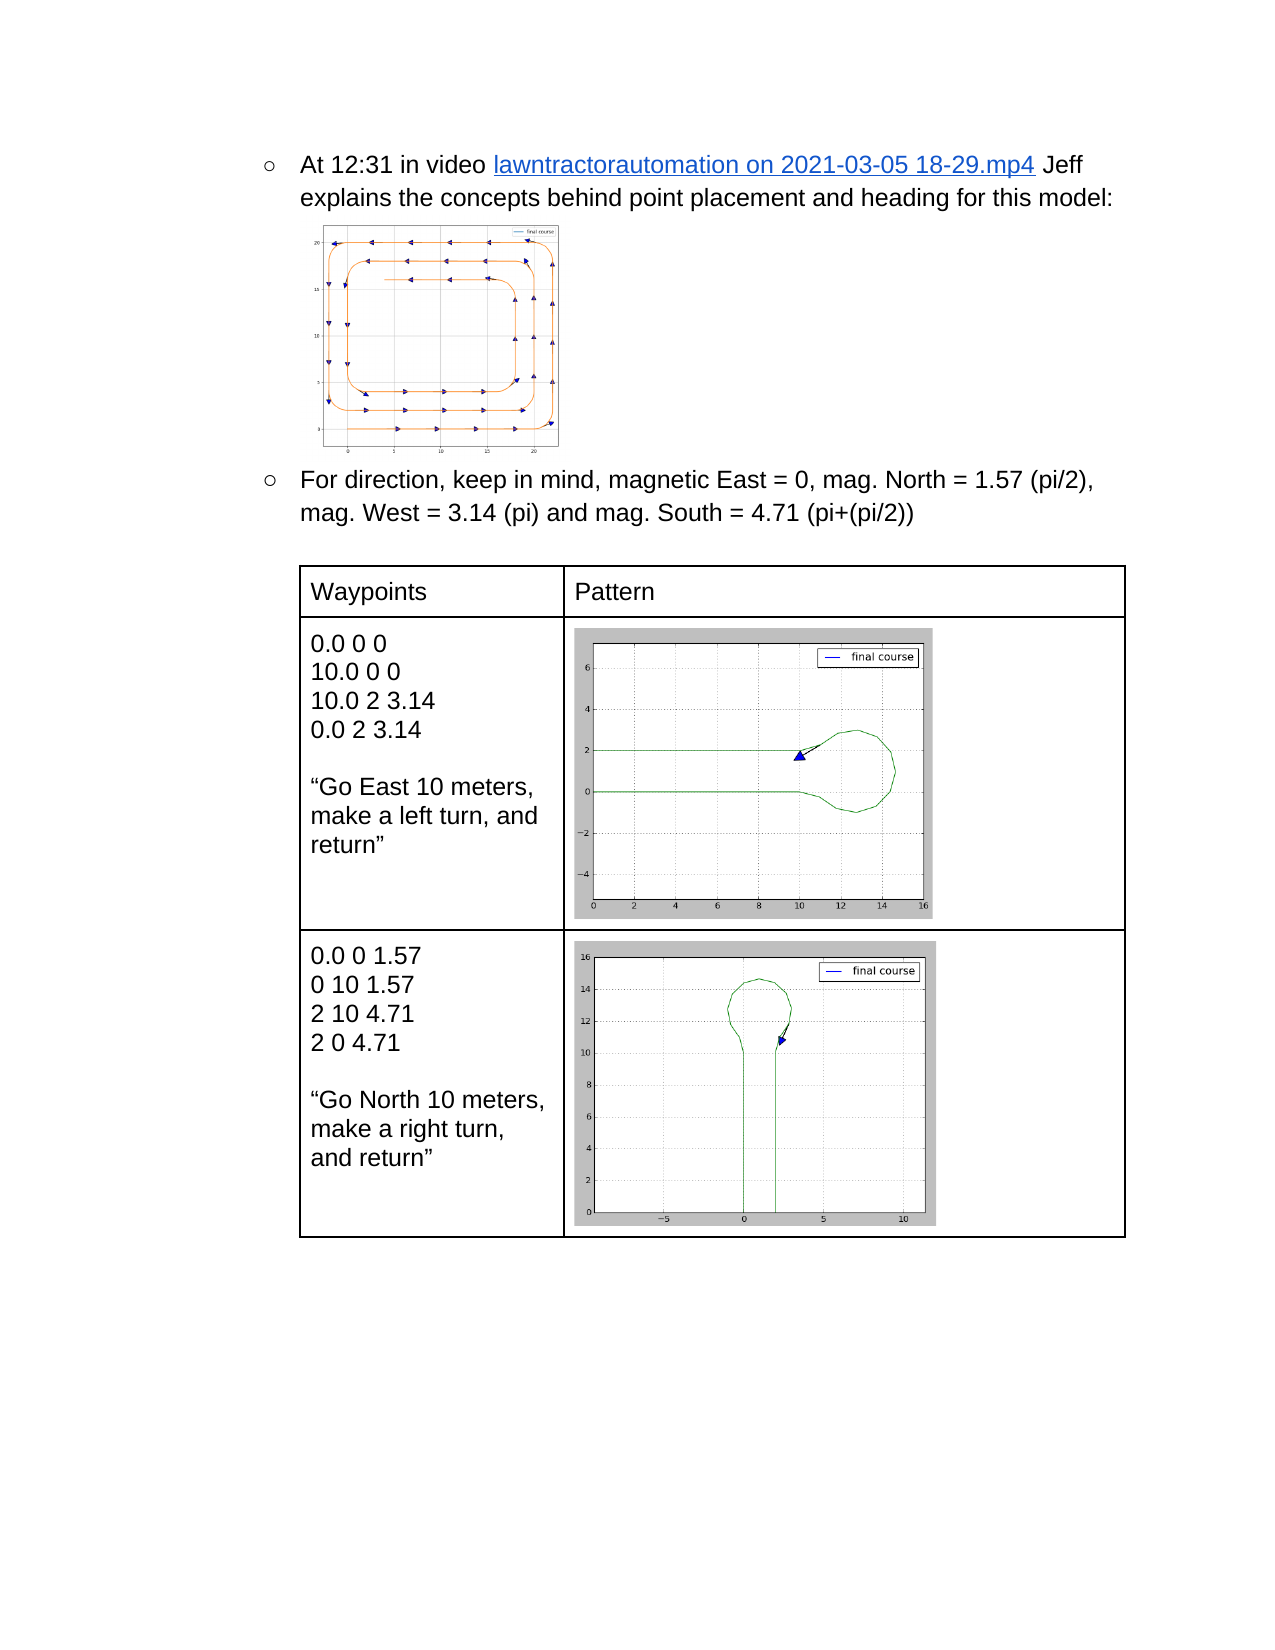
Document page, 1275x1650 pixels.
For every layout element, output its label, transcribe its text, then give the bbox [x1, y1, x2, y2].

picture [574, 628, 933, 919]
list For direction, keep in mind, magnetic East = 0, mag. North = 1.57 (pi/2), mag. West = 3.14 (pi) and mag. South = 4.71 (pi+(pi/2)) [262, 465, 1125, 527]
table_cell 0.0 0 0 10.0 0 0 10.0 2 3.14 0.0 2 3.14 “Go East 10 meters, make a left turn, and return” [301, 618, 563, 929]
table_header Waypoints [301, 567, 563, 616]
table_cell [565, 618, 1124, 929]
table_header Pattern [565, 567, 1124, 616]
table_cell 0.0 0 1.57 0 10 1.57 2 10 4.71 2 0 4.71 “Go North 10 meters, make a right turn, and return” [301, 931, 563, 1236]
list At 12:31 in video lawntractorautomation on 2021-03-05 18-29.mp4 Jeff explains the concepts behind point placement and heading for this model: [262, 150, 1125, 462]
picture [574, 941, 937, 1226]
table_cell [565, 931, 1124, 1236]
picture [300, 215, 572, 462]
